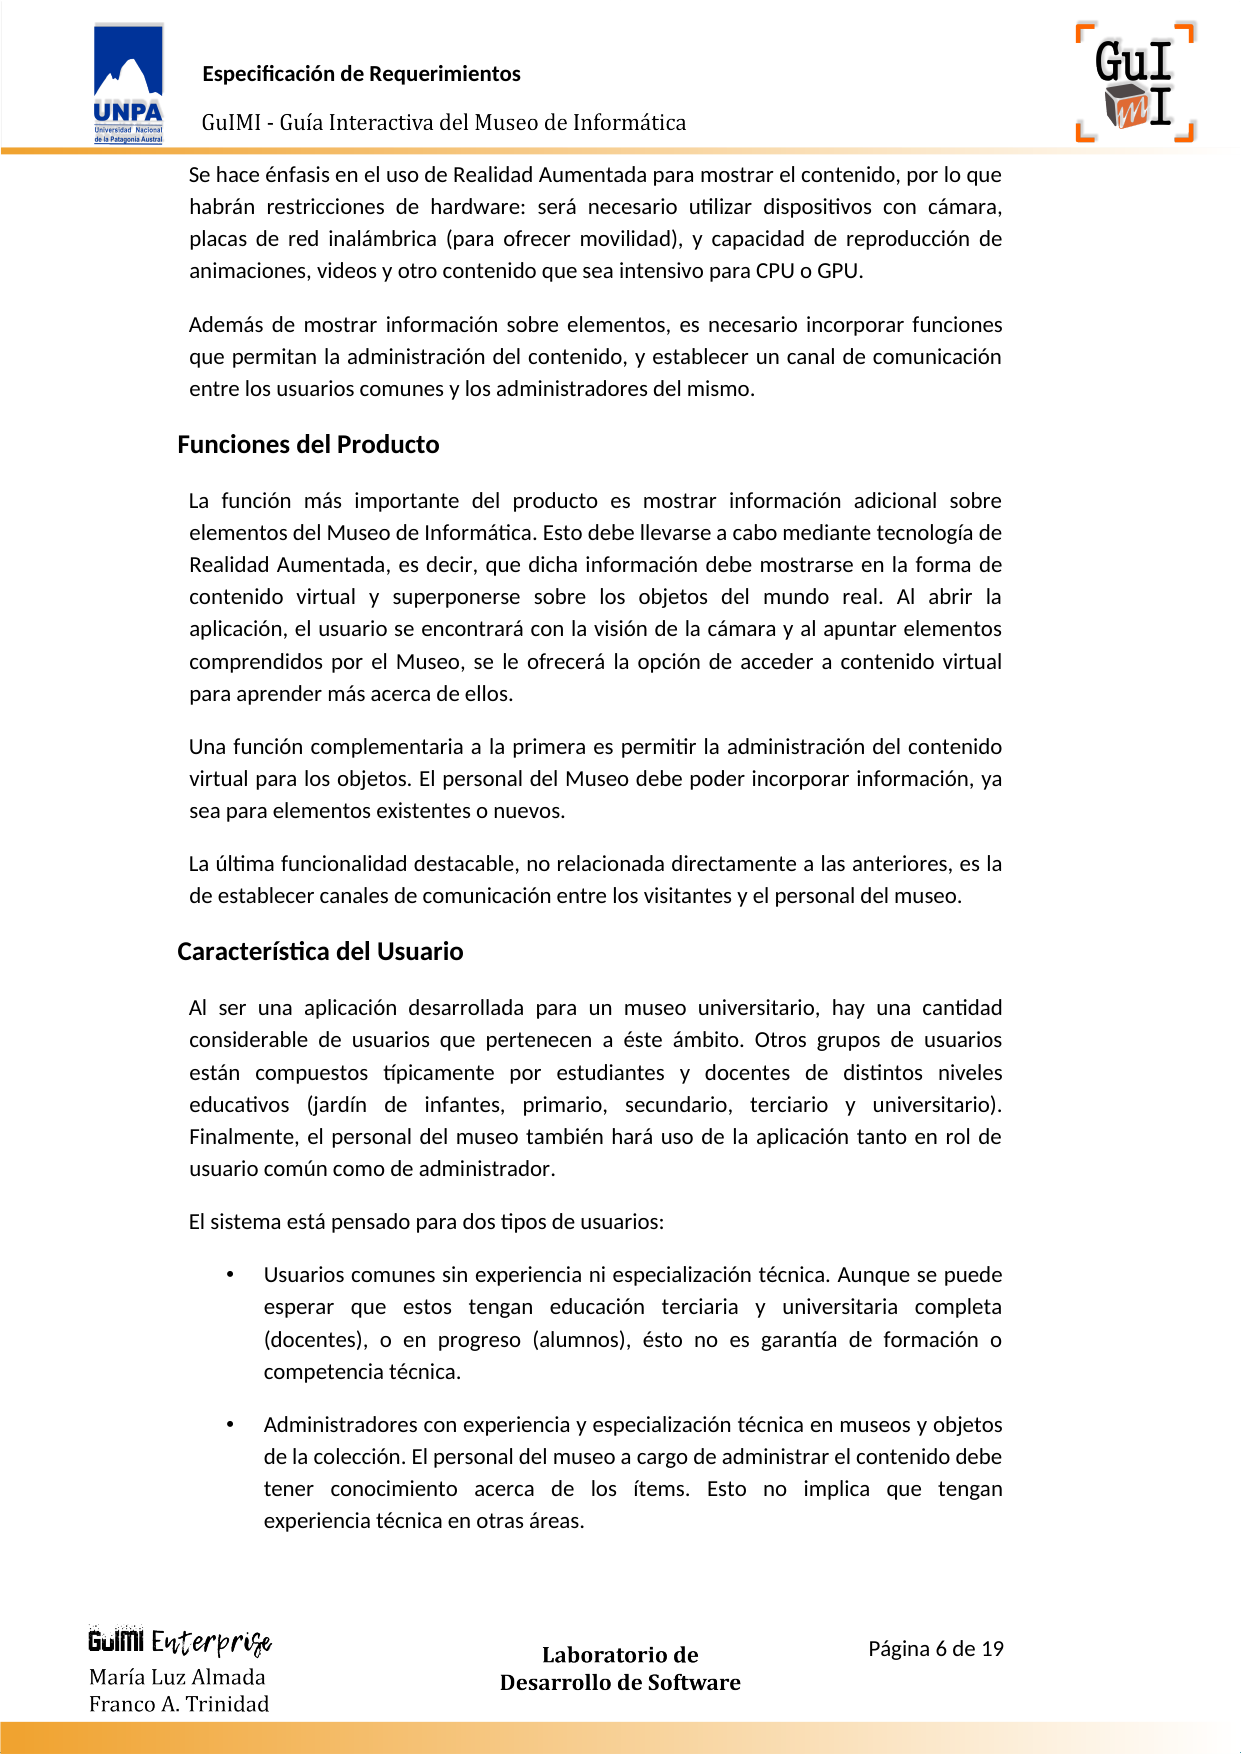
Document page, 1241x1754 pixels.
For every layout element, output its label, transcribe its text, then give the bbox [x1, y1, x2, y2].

text Se hace énfasis en el uso de Realidad Aumentada para mostrar el contenido, por lo que habrán restricciones de hardware: será necesario utilizar dispositivos con cámara, placas de red inalámbrica (para ofrecer movilidad), y capacidad de reproducción de animaciones, videos y otro contenido que sea intensivo para CPU o GPU. [188, 160, 1004, 285]
picture [0, 1613, 1241, 1754]
list Administradores con experiencia y especialización técnica en museos y objetos de la colección. El personal del museo a cargo de administrar el contenido debe tener conocimiento acerca de los ítems. Esto no implica que tengan experiencia técnica en otras áreas. [226, 1410, 1004, 1534]
text Funciones del Producto [177, 427, 1004, 460]
text El sistema está pensado para dos tipos de usuarios: [188, 1207, 1004, 1235]
text Al ser una aplicación desarrollada para un museo universitario, hay una cantidad considerable de usuarios que pertenecen a éste ámbito. Otros grupos de usuarios están compuestos típicamente por estudiantes y docentes de distintos niveles educativos (jardín de infantes, primario, secundario, terciario y universitario). Finalmente, el personal del museo también hará uso de la aplicación tanto en rol de usuario común como de administrador. [188, 993, 1004, 1182]
picture [0, 0, 1241, 155]
text Característica del Usuario [177, 934, 1004, 968]
text La última funcionalidad destacable, no relacionada directamente a las anteriores, es la de establecer canales de comunicación entre los visitantes y el personal del museo. [188, 849, 1004, 909]
text Además de mostrar información sobre elementos, es necesario incorporar funciones que permitan la administración del contenido, y establecer un canal de comunicación entre los usuarios comunes y los administradores del mismo. [188, 310, 1004, 402]
text La función más importante del producto es mostrar información adicional sobre elementos del Museo de Informática. Esto debe llevarse a cabo mediante tecnología de Realidad Aumentada, es decir, que dicha información debe mostrarse en la forma de contenido virtual y superponerse sobre los objetos del mundo real. Al abrir la aplicación, el usuario se encontrará con la visión de la cámara y al apuntar elementos comprendidos por el Museo, se le ofrecerá la opción de acceder a contenido virtual para aprender más acerca de ellos. [188, 486, 1004, 707]
text Una función complementaria a la primera es permitir la administración del contenido virtual para los objetos. El personal del Museo debe poder incorporar información, ya sea para elementos existentes o nuevos. [188, 732, 1004, 824]
list Usuarios comunes sin experiencia ni especialización técnica. Aunque se puede esperar que estos tengan educación terciaria y universitaria completa (docentes), o en progreso (alumnos), ésto no es garantía de formación o competencia técnica. [226, 1260, 1004, 1385]
